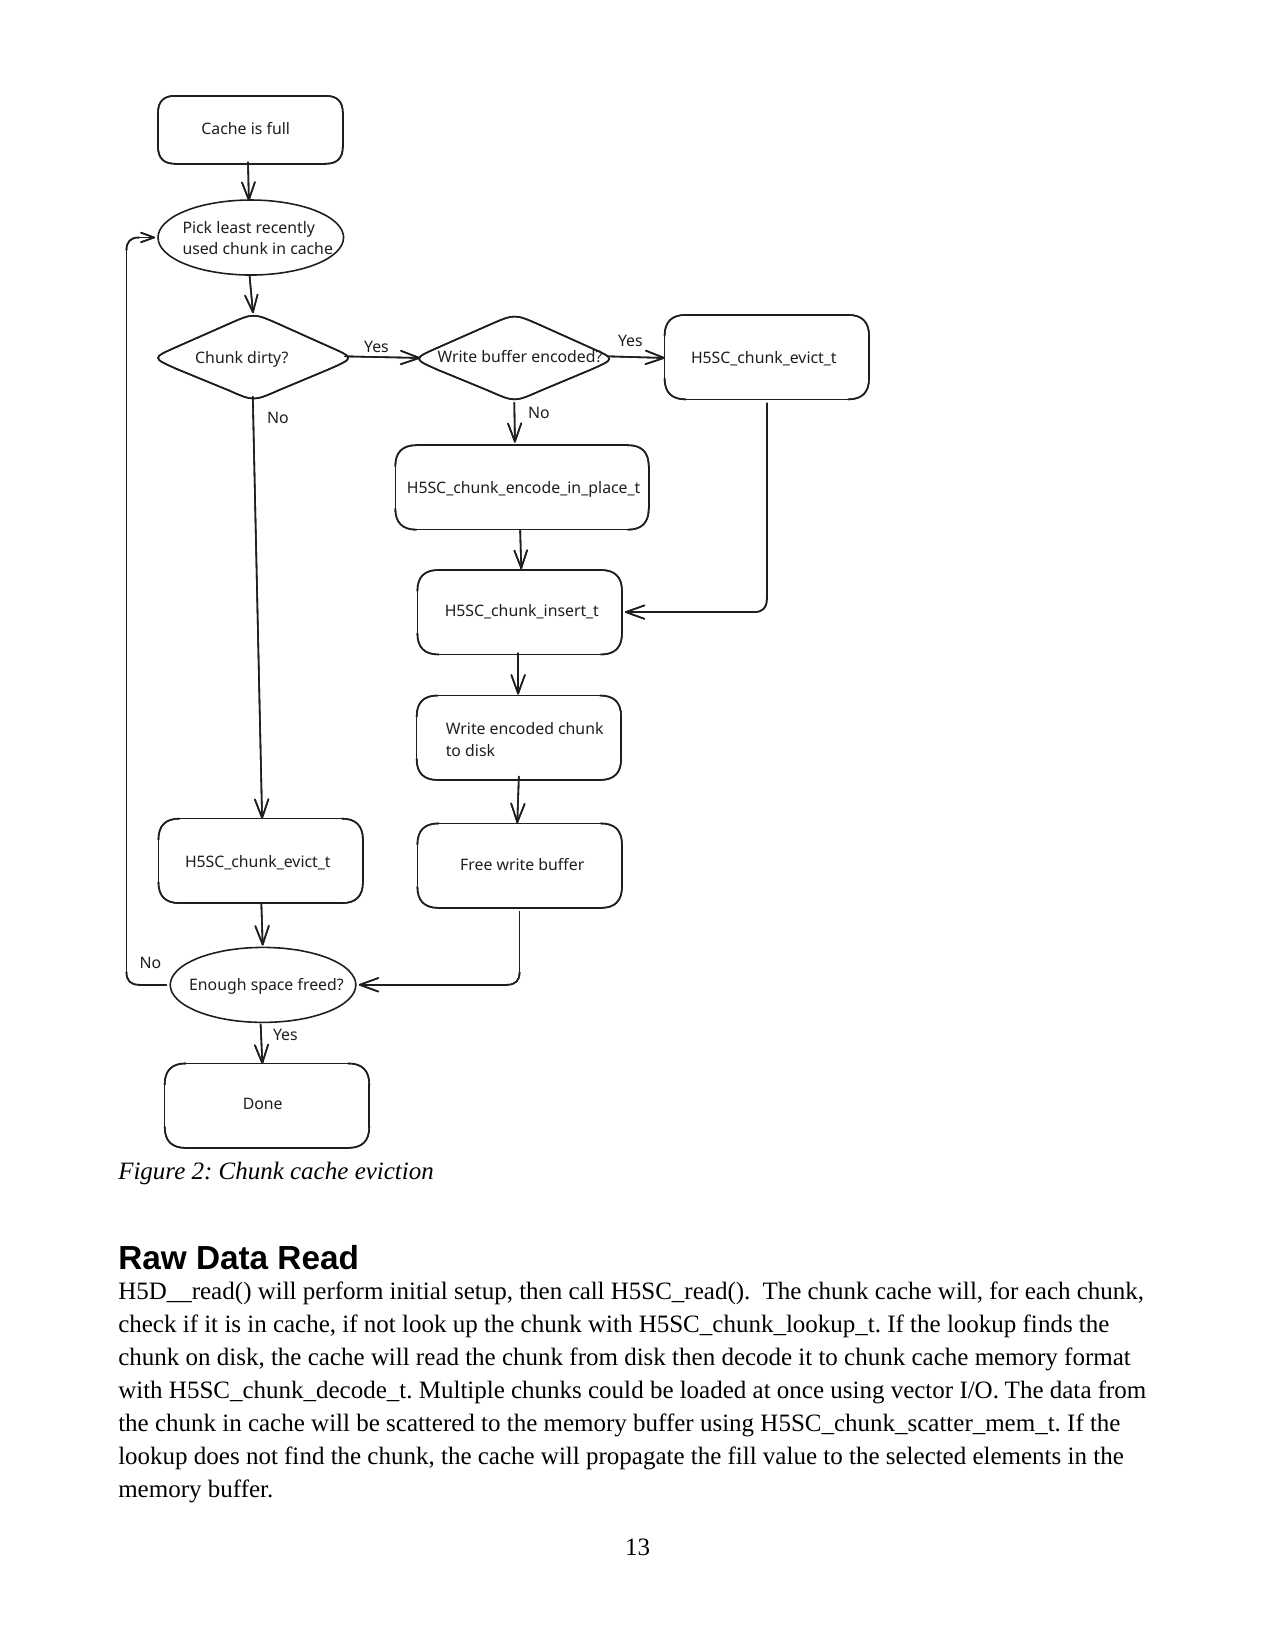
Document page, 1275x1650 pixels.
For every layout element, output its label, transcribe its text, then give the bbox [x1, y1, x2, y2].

text H5D__read() will perform initial setup, then call H5SC_read(). The chunk cache will, for each chunk, check if it is in cache, if not look up the chunk with H5SC_chunk_lookup_t. If the lookup finds the chunk on disk, the cache will read the chunk from disk then decode it to chunk cache memory format with H5SC_chunk_decode_t. Multiple chunks could be loaded at once using vector I/O. The data from the chunk in cache will be scattered to the memory buffer using H5SC_chunk_scatter_mem_t. If the lookup does not find the chunk, the cache will propagate the fill value to the selected elements in the memory buffer. [118, 1276, 1157, 1503]
text Figure 2: Chunk cache eviction [118, 1156, 877, 1185]
subtitle Raw Data Read [118, 1238, 1157, 1276]
